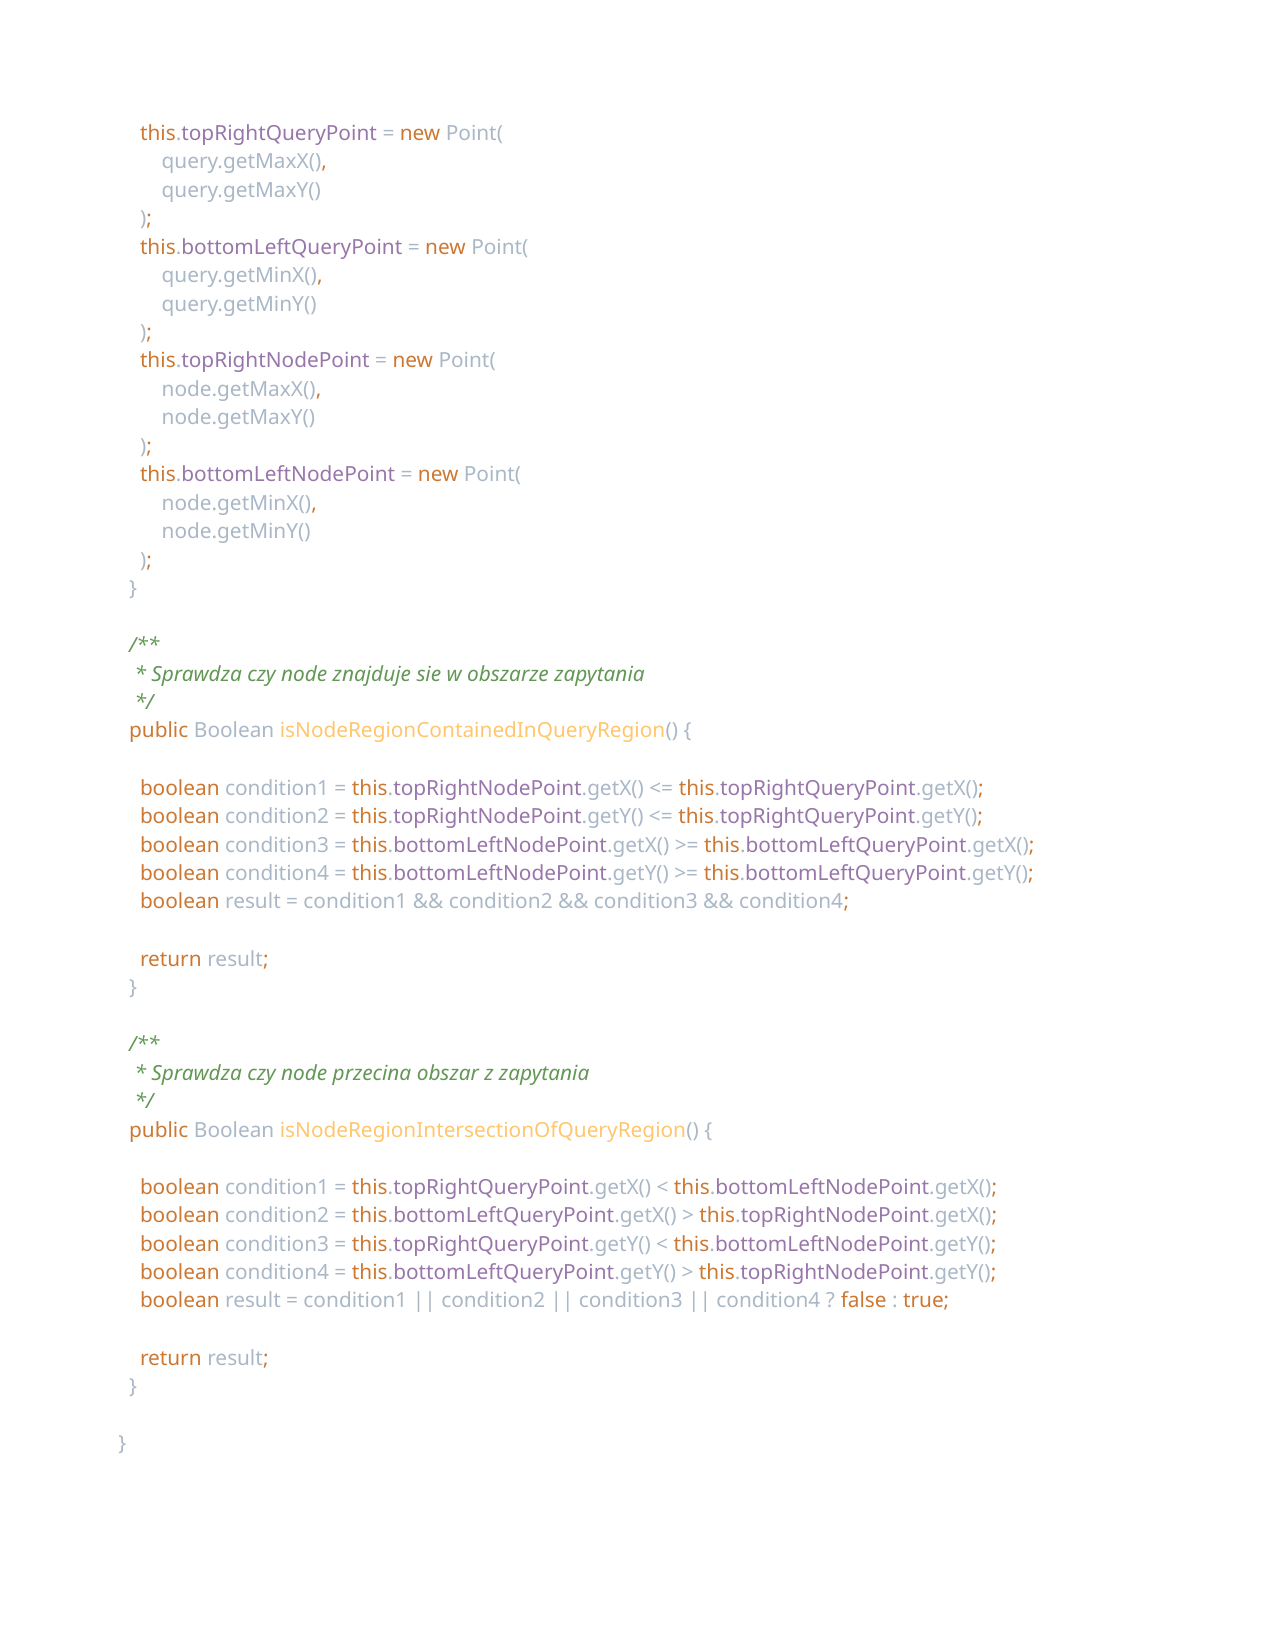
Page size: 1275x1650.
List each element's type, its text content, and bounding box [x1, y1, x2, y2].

text this.topRightQueryPoint = new Point( query.getMaxX(), query.getMaxY() ); this.bottomLeftQueryPoint = new Point( query.getMinX(), query.getMinY() ); this.topRightNodePoint = new Point( node.getMaxX(), node.getMaxY() ); this.bottomLeftNodePoint = new Point( node.getMinX(), node.getMinY() ); } /** * Sprawdza czy node znajduje sie w obszarze zapytania */ public Boolean isNodeRegionContainedInQueryRegion() { boolean condition1 = this.topRightNodePoint.getX() <= this.topRightQueryPoint.getX(); boolean condition2 = this.topRightNodePoint.getY() <= this.topRightQueryPoint.getY(); boolean condition3 = this.bottomLeftNodePoint.getX() >= this.bottomLeftQueryPoint.getX(); boolean condition4 = this.bottomLeftNodePoint.getY() >= this.bottomLeftQueryPoint.getY(); boolean result = condition1 && condition2 && condition3 && condition4; return result; } /** * Sprawdza czy node przecina obszar z zapytania */ public Boolean isNodeRegionIntersectionOfQueryRegion() { boolean condition1 = this.topRightQueryPoint.getX() < this.bottomLeftNodePoint.getX(); boolean condition2 = this.bottomLeftQueryPoint.getX() > this.topRightNodePoint.getX(); boolean condition3 = this.topRightQueryPoint.getY() < this.bottomLeftNodePoint.getY(); boolean condition4 = this.bottomLeftQueryPoint.getY() > this.topRightNodePoint.getY(); boolean result = condition1 || condition2 || condition3 || condition4 ? false : true; return result; } } [118, 118, 1157, 1457]
